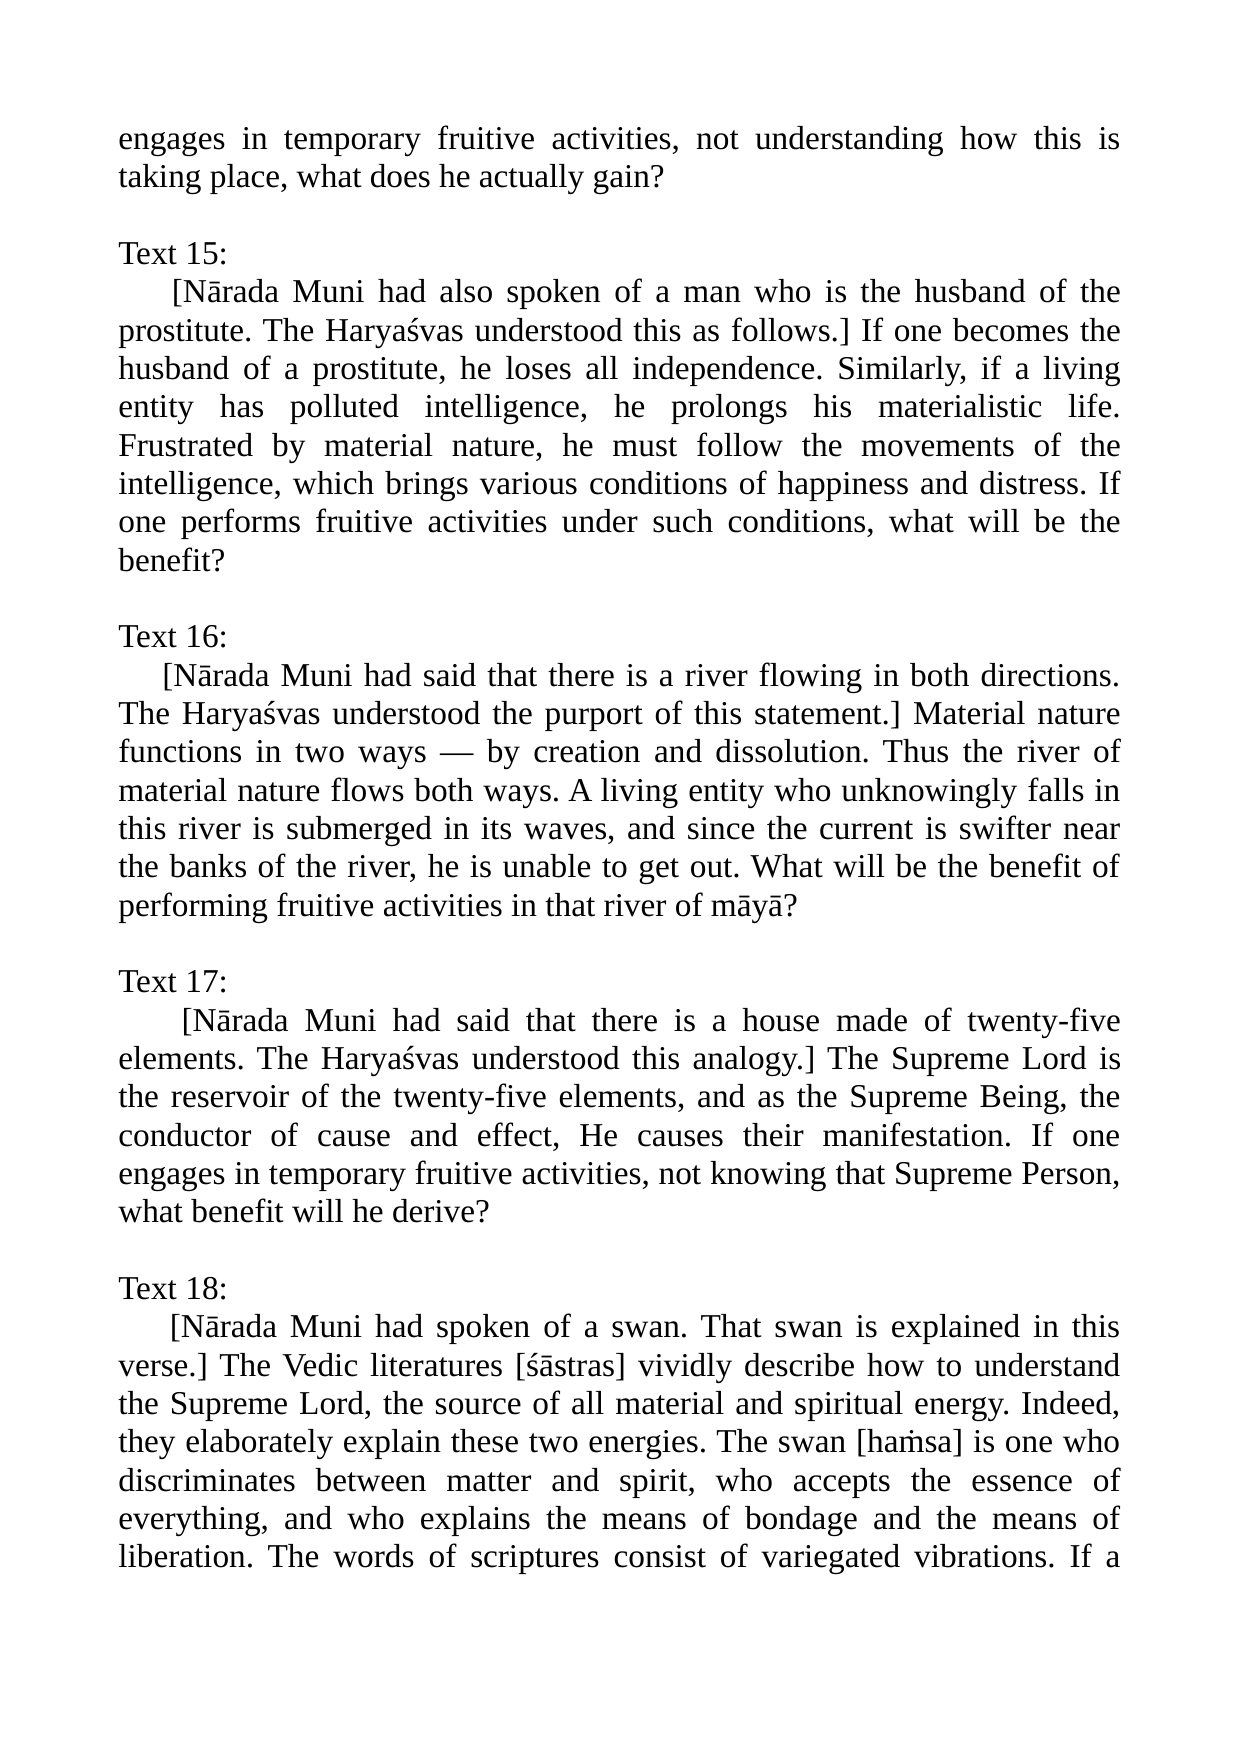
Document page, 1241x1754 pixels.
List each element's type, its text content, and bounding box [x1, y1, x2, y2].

text [Nārada Muni had spoken of a swan. That swan is explained in this verse.] The Vedic literatures [śāstras] vividly describe how to understand the Supreme Lord, the source of all material and spiritual energy. Indeed, they elaborately explain these two energies. The swan [haṁsa] is one who discriminates between matter and spirit, who accepts the essence of everything, and who explains the means of bondage and the means of liberation. The words of scriptures consist of variegated vibrations. If a [118, 1306, 1122, 1575]
text Text 18: [118, 1268, 1122, 1306]
text Text 15: [118, 233, 1122, 271]
text [Nārada Muni had said that there is a house made of twenty-five elements. The Haryaśvas understood this analogy.] The Supreme Lord is the reservoir of the twenty-five elements, and as the Supreme Being, the conductor of cause and effect, He causes their manifestation. If one engages in temporary fruitive activities, not knowing that Supreme Person, what benefit will he derive? [118, 1000, 1122, 1230]
text Text 17: [118, 961, 1122, 1000]
text [Nārada Muni had said that there is a river flowing in both directions. The Haryaśvas understood the purport of this statement.] Material nature functions in two ways — by creation and dissolution. Thus the river of material nature flows both ways. A living entity who unknowingly falls in this river is submerged in its waves, and since the current is swifter near the banks of the river, he is unable to get out. What will be the benefit of performing fruitive activities in that river of māyā? [118, 655, 1122, 923]
text [Nārada Muni had also spoken of a man who is the husband of the prostitute. The Haryaśvas understood this as follows.] If one becomes the husband of a prostitute, he loses all independence. Similarly, if a living entity has polluted intelligence, he prolongs his materialistic life. Frustrated by material nature, he must follow the movements of the intelligence, which brings various conditions of happiness and distress. If one performs fruitive activities under such conditions, what will be the benefit? [118, 271, 1122, 578]
text Text 16: [118, 616, 1122, 655]
text engages in temporary fruitive activities, not understanding how this is taking place, what does he actually gain? [118, 118, 1122, 195]
